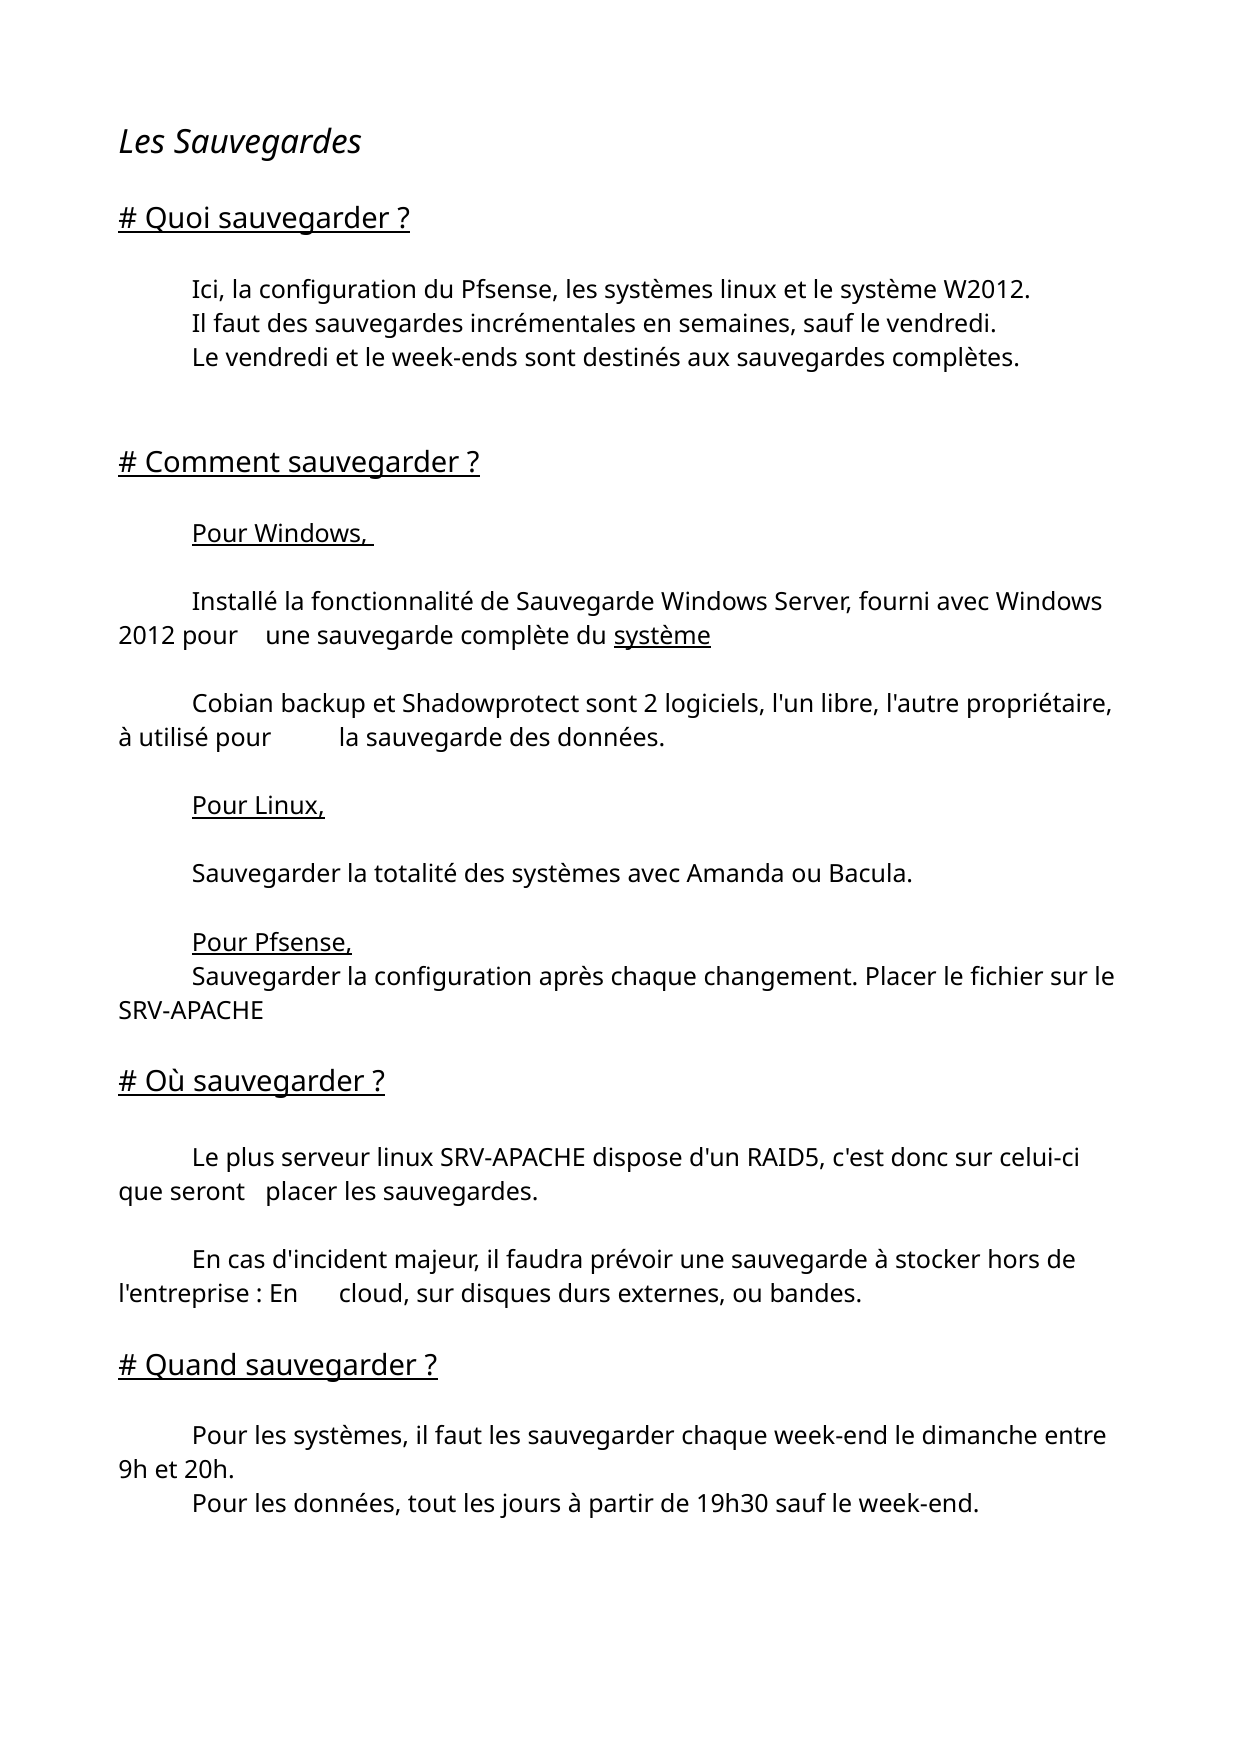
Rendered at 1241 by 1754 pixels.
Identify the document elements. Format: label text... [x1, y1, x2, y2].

text Cobian backup et Shadowprotect sont 2 logiciels, l'un libre, l'autre propriétaire, à utilisé pour la sauvegarde des données. [118, 686, 1122, 754]
text Installé la fonctionnalité de Sauvegarde Windows Server, fourni avec Windows 2012 pour une sauvegarde complète du système [118, 583, 1122, 652]
text Ici, la configuration du Pfsense, les systèmes linux et le système W2012. [118, 271, 1122, 305]
text Pour les systèmes, il faut les sauvegarder chaque week-end le dimanche entre 9h et 20h. [118, 1418, 1122, 1486]
text Pour Pfsense, [118, 924, 1122, 958]
text Le vendredi et le week-ends sont destinés aux sauvegardes complètes. [118, 339, 1122, 373]
text Il faut des sauvegardes incrémentales en semaines, sauf le vendredi. [118, 305, 1122, 339]
text Pour Windows, [118, 515, 1122, 549]
text # Quoi sauvegarder ? [118, 198, 1122, 237]
text # Où sauvegarder ? [118, 1060, 1122, 1100]
text # Comment sauvegarder ? [118, 442, 1122, 481]
text Pour les données, tout les jours à partir de 19h30 sauf le week-end. [118, 1486, 1122, 1520]
text Pour Linux, [118, 788, 1122, 822]
text Sauvegarder la configuration après chaque changement. Placer le fichier sur le SRV-APACHE [118, 958, 1122, 1026]
text # Quand sauvegarder ? [118, 1344, 1122, 1384]
text Le plus serveur linux SRV-APACHE dispose d'un RAID5, c'est donc sur celui-ci que seront placer les sauvegardes. [118, 1140, 1122, 1208]
text Les Sauvegardes [118, 118, 1122, 163]
text En cas d'incident majeur, il faudra prévoir une sauvegarde à stocker hors de l'entreprise : En cloud, sur disques durs externes, ou bandes. [118, 1242, 1122, 1310]
text Sauvegarder la totalité des systèmes avec Amanda ou Bacula. [118, 856, 1122, 890]
